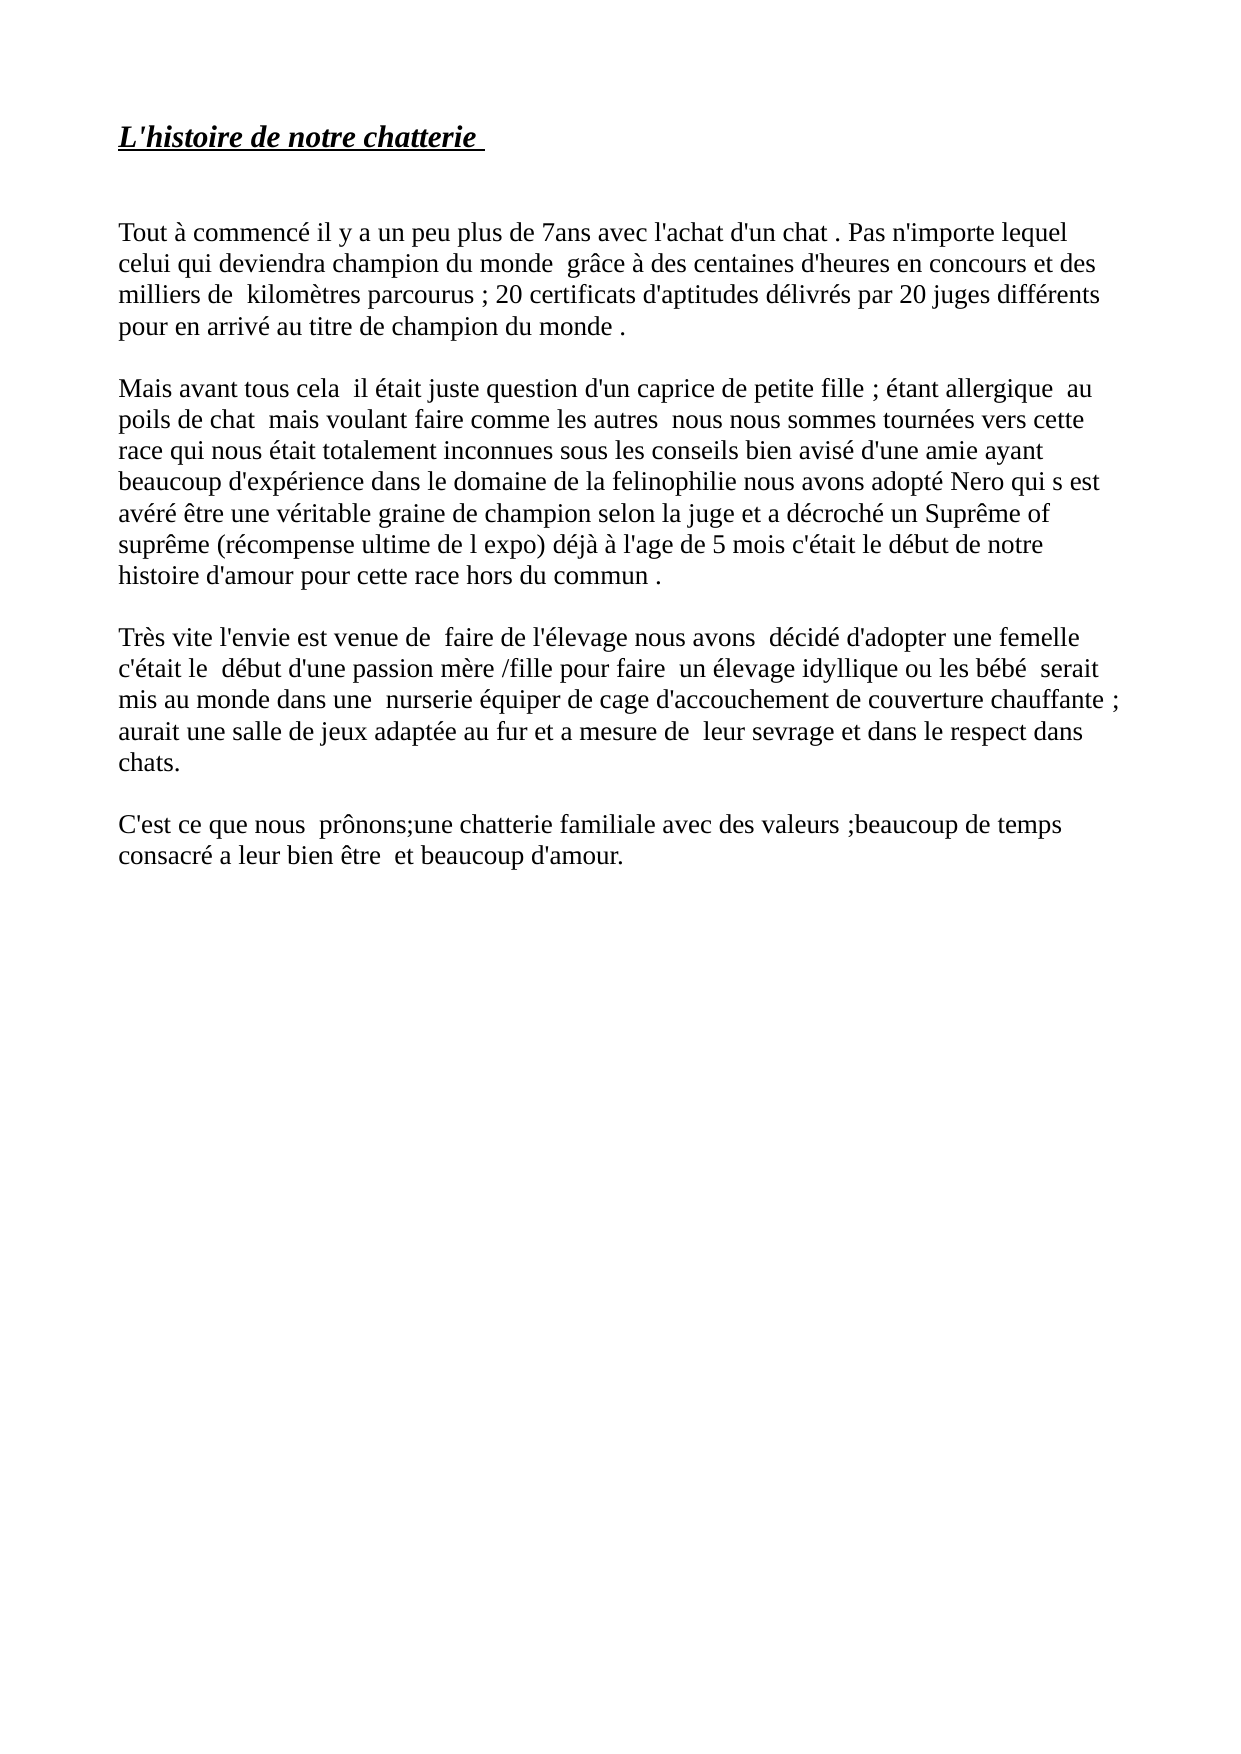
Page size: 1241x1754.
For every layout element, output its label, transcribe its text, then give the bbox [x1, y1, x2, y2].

text L'histoire de notre chatterie [118, 118, 1122, 154]
text Très vite l'envie est venue de faire de l'élevage nous avons décidé d'adopter une femelle c'était le début d'une passion mère /fille pour faire un élevage idyllique ou les bébé serait mis au monde dans une nurserie équiper de cage d'accouchement de couverture chauffante ; aurait une salle de jeux adaptée au fur et a mesure de leur sevrage et dans le respect dans chats. [118, 621, 1122, 777]
text Tout à commencé il y a un peu plus de 7ans avec l'achat d'un chat . Pas n'importe lequel celui qui deviendra champion du monde grâce à des centaines d'heures en concours et des milliers de kilomètres parcourus ; 20 certificats d'aptitudes délivrés par 20 juges différents pour en arrivé au titre de champion du monde . [118, 216, 1122, 341]
text C'est ce que nous prônons;une chatterie familiale avec des valeurs ;beaucoup de temps consacré a leur bien être et beaucoup d'amour. [118, 808, 1122, 870]
text Mais avant tous cela il était juste question d'un caprice de petite fille ; étant allergique au poils de chat mais voulant faire comme les autres nous nous sommes tournées vers cette race qui nous était totalement inconnues sous les conseils bien avisé d'une amie ayant beaucoup d'expérience dans le domaine de la felinophilie nous avons adopté Nero qui s est avéré être une véritable graine de champion selon la juge et a décroché un Suprême of suprême (récompense ultime de l expo) déjà à l'age de 5 mois c'était le début de notre histoire d'amour pour cette race hors du commun . [118, 372, 1122, 590]
